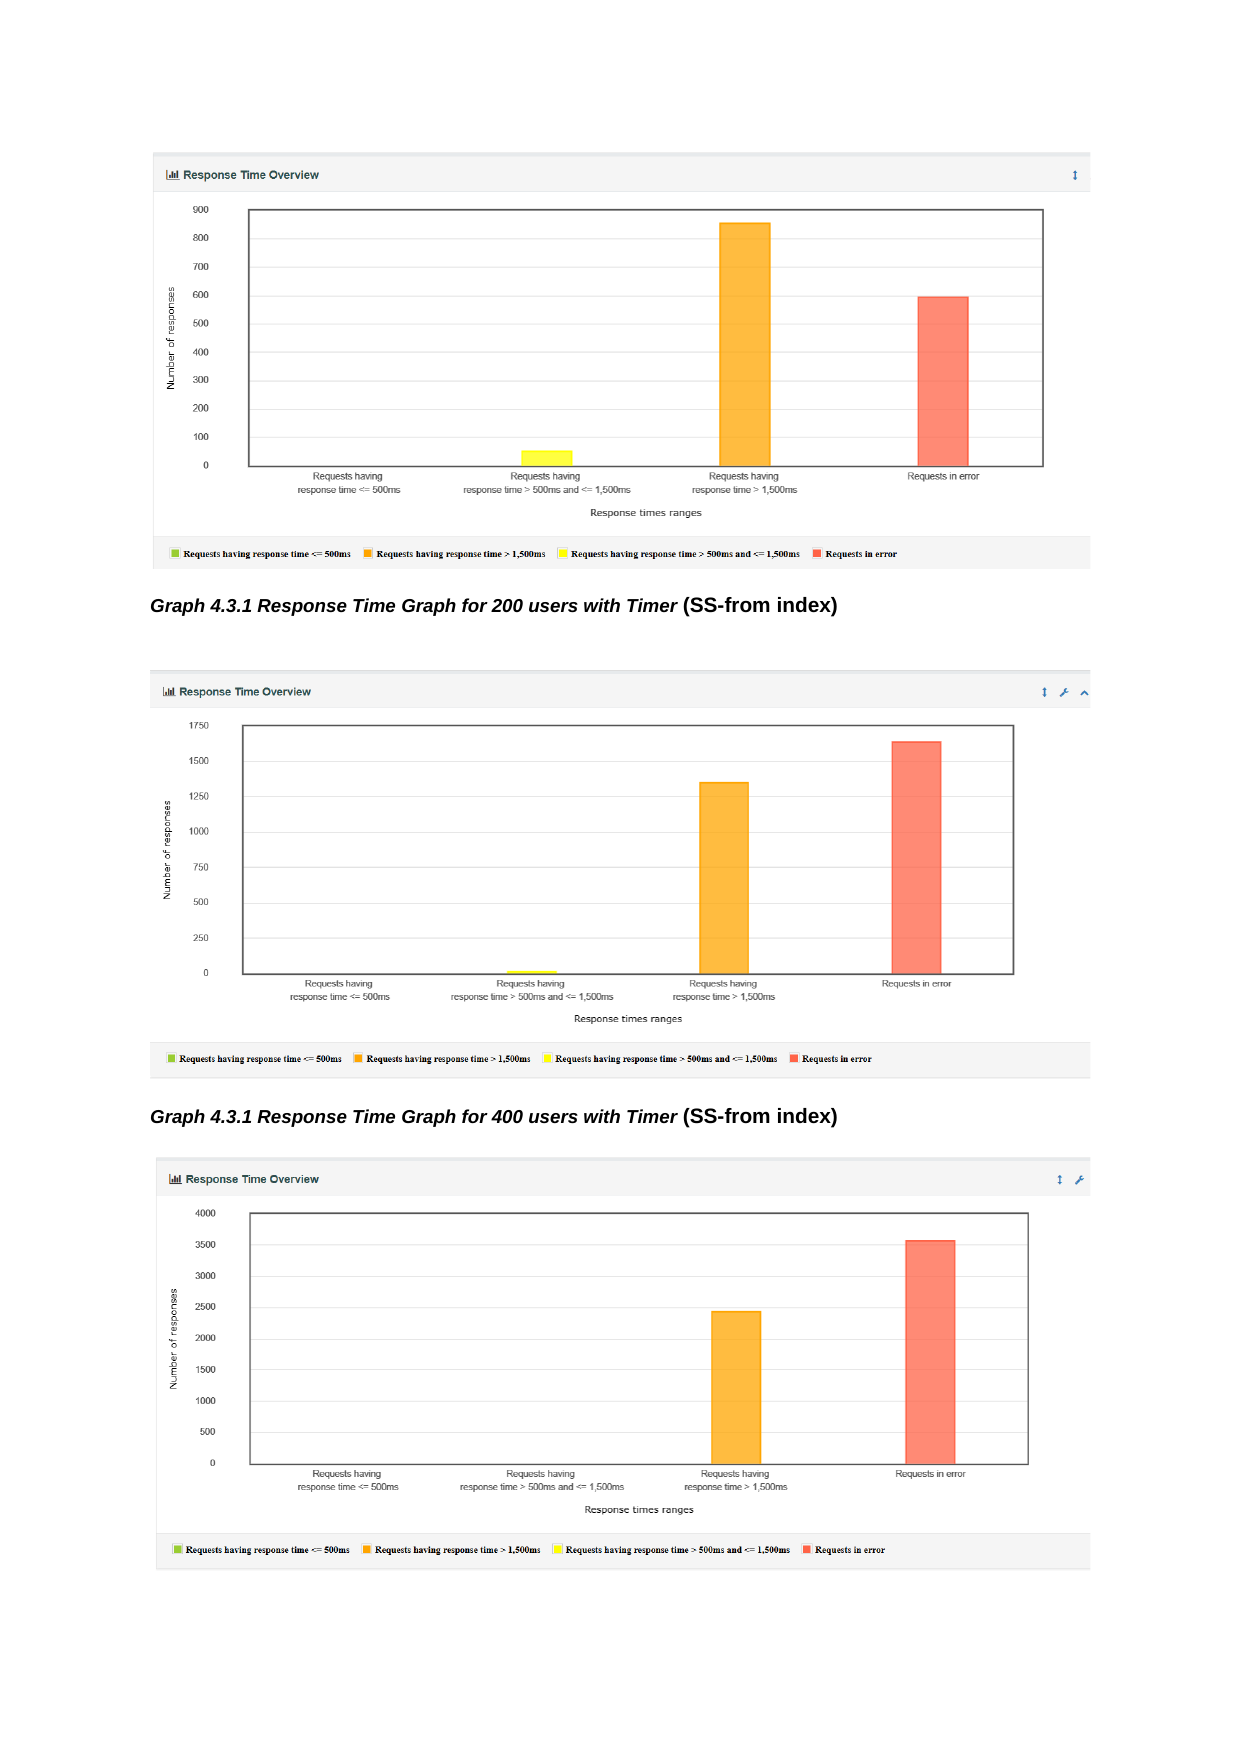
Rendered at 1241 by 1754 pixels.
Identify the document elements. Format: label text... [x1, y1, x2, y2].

picture [150, 1152, 1091, 1584]
picture [150, 150, 1091, 569]
picture [150, 668, 1091, 1079]
text Graph 4.3.1 Response Time Graph for 200 users with Timer (SS-from index) [150, 593, 1090, 617]
text Graph 4.3.1 Response Time Graph for 400 users with Timer (SS-from index) [150, 1103, 1090, 1127]
